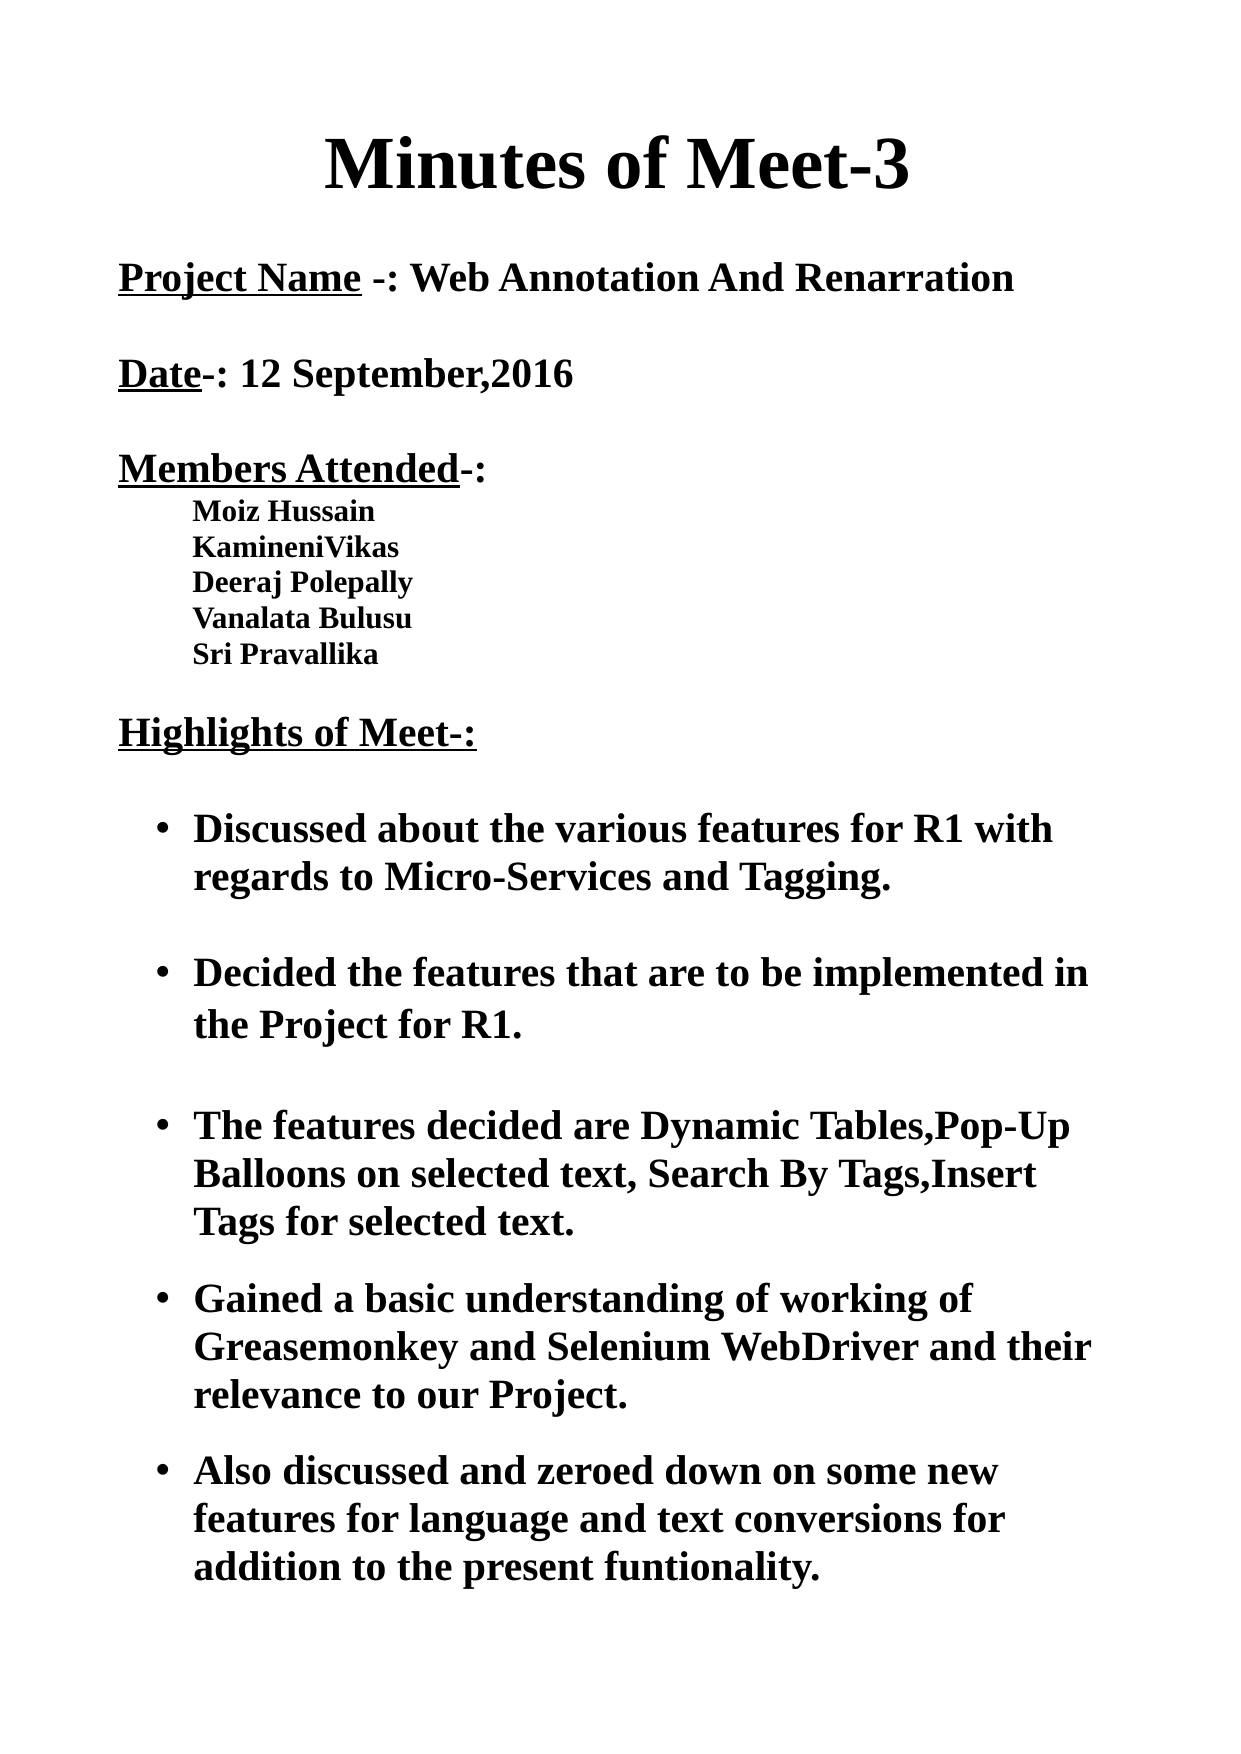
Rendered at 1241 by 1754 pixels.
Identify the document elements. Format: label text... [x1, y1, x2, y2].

text Highlights of Meet-: [118, 707, 1122, 755]
list Discussed about the various features for R1 with regards to Micro-Services and Tagging. [156, 803, 1122, 899]
text KamineniVikas [118, 528, 1122, 564]
list Also discussed and zeroed down on some new features for language and text conversions for addition to the present funtionality. [156, 1446, 1122, 1590]
text Project Name -: Web Annotation And Renarration [118, 252, 1122, 300]
list The features decided are Dynamic Tables,Pop-Up Balloons on selected text, Search By Tags,Insert Tags for selected text. [156, 1101, 1122, 1244]
text Moiz Hussain [118, 492, 1122, 528]
list Decided the features that are to be implemented in the Project for R1. [156, 947, 1122, 1048]
text Date-: 12 September,2016 [118, 348, 1122, 396]
text Sri Pravallika [118, 636, 1122, 672]
text Deeraj Polepally [118, 564, 1122, 600]
text Minutes of Meet-3 [118, 118, 1122, 204]
list Gained a basic understanding of working of Greasemonkey and Selenium WebDriver and their relevance to our Project. [156, 1273, 1122, 1417]
text Members Attended-: [118, 444, 1122, 492]
text Vanalata Bulusu [118, 600, 1122, 636]
